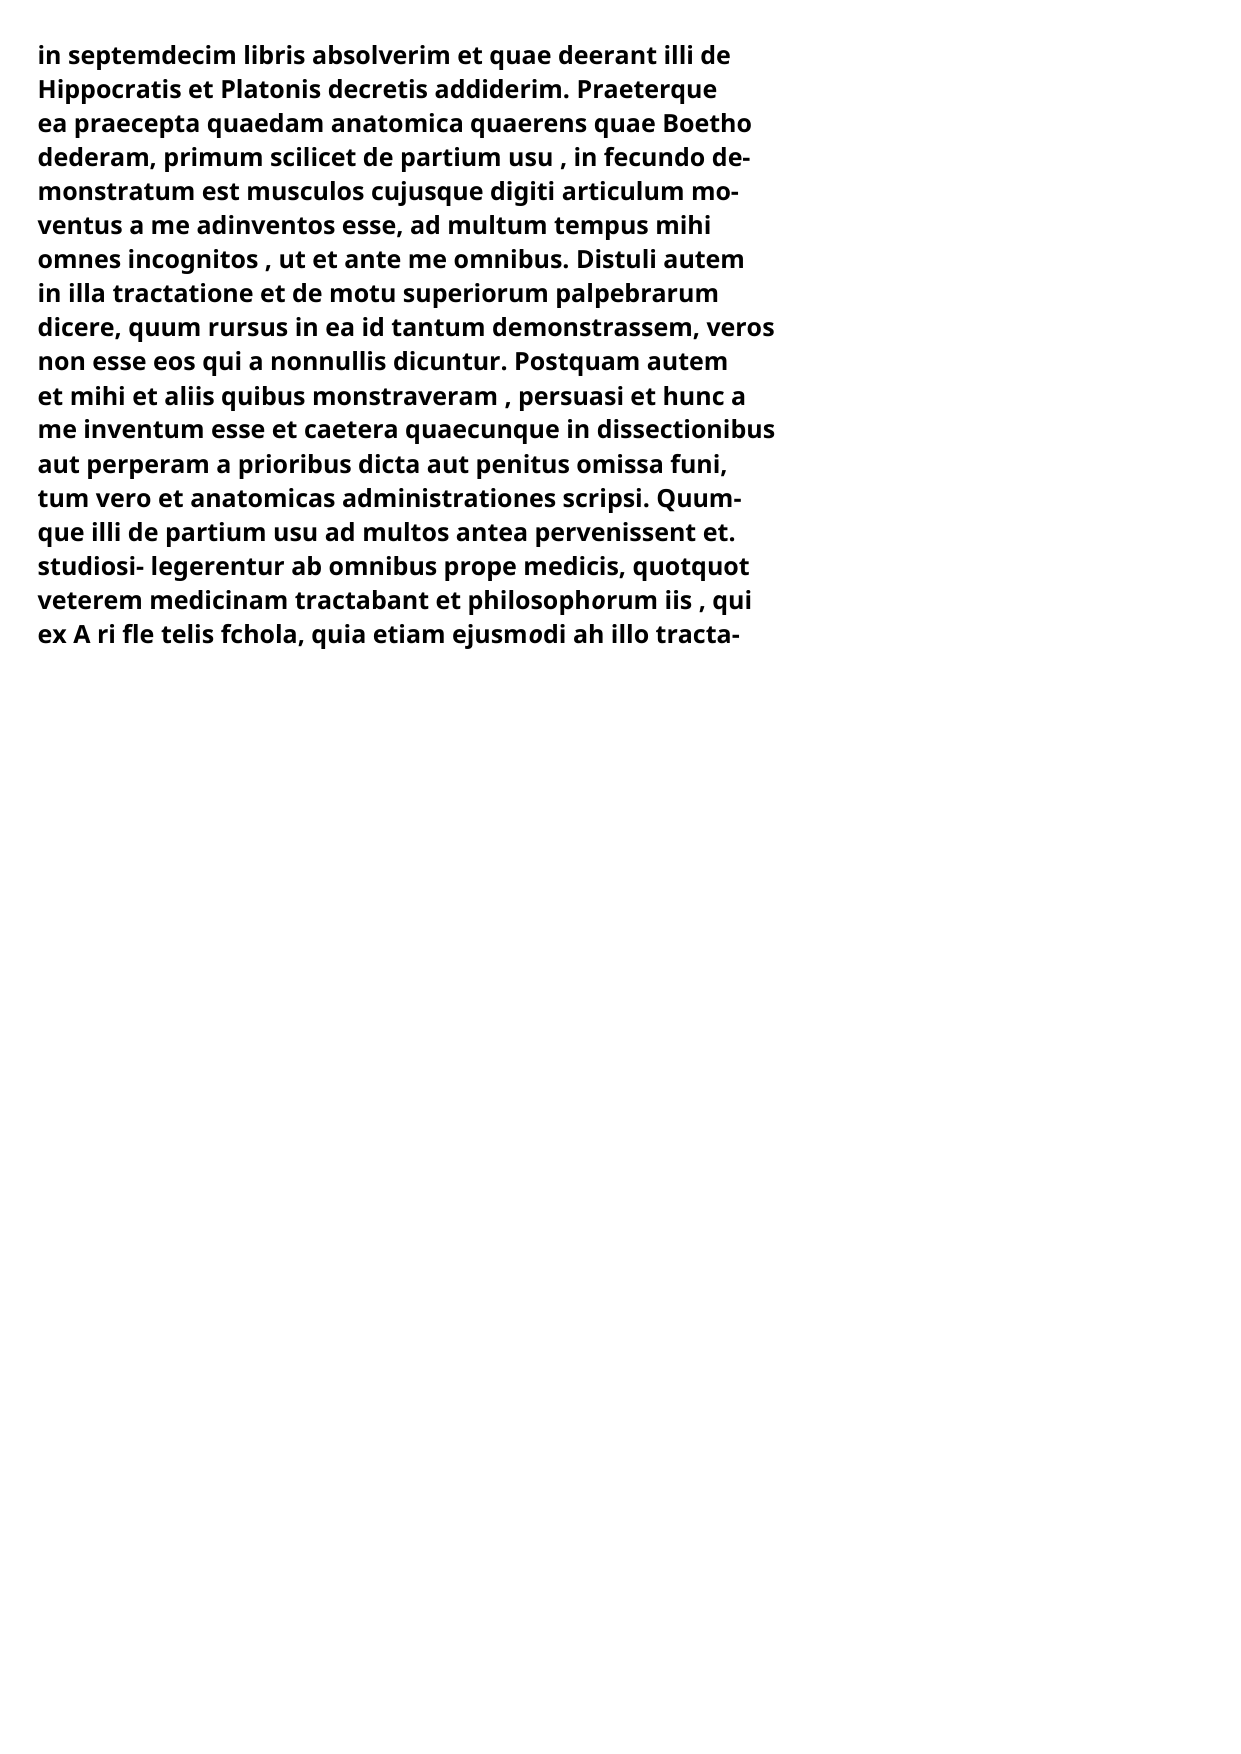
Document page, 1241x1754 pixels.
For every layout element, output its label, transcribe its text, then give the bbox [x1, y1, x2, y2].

text in septemdecim libris absolverim et quae deerant illi de Hippocratis et Platonis decretis addiderim. Praeterque ea praecepta quaedam anatomica quaerens quae Boetho dederam, primum scilicet de partium usu , in fecundo de- monstratum est musculos cujusque digiti articulum mo- ventus a me adinventos esse, ad multum tempus mihi omnes incognitos , ut et ante me omnibus. Distuli autem in illa tractatione et de motu superiorum palpebrarum dicere, quum rursus in ea id tantum demonstrassem, veros non esse eos qui a nonnullis dicuntur. Postquam autem et mihi et aliis quibus monstraveram , persuasi et hunc a me inventum esse et caetera quaecunque in dissectionibus aut perperam a prioribus dicta aut penitus omissa funi, tum vero et anatomicas administrationes scripsi. Quum- que illi de partium usu ad multos antea pervenissent et. studiosi- legerentur ab omnibus prope medicis, quotquot veterem medicinam tractabant et philosophorum iis , qui ex A ri fle telis fchola, quia etiam ejusmodi ah illo tracta- [37, 37, 1203, 651]
